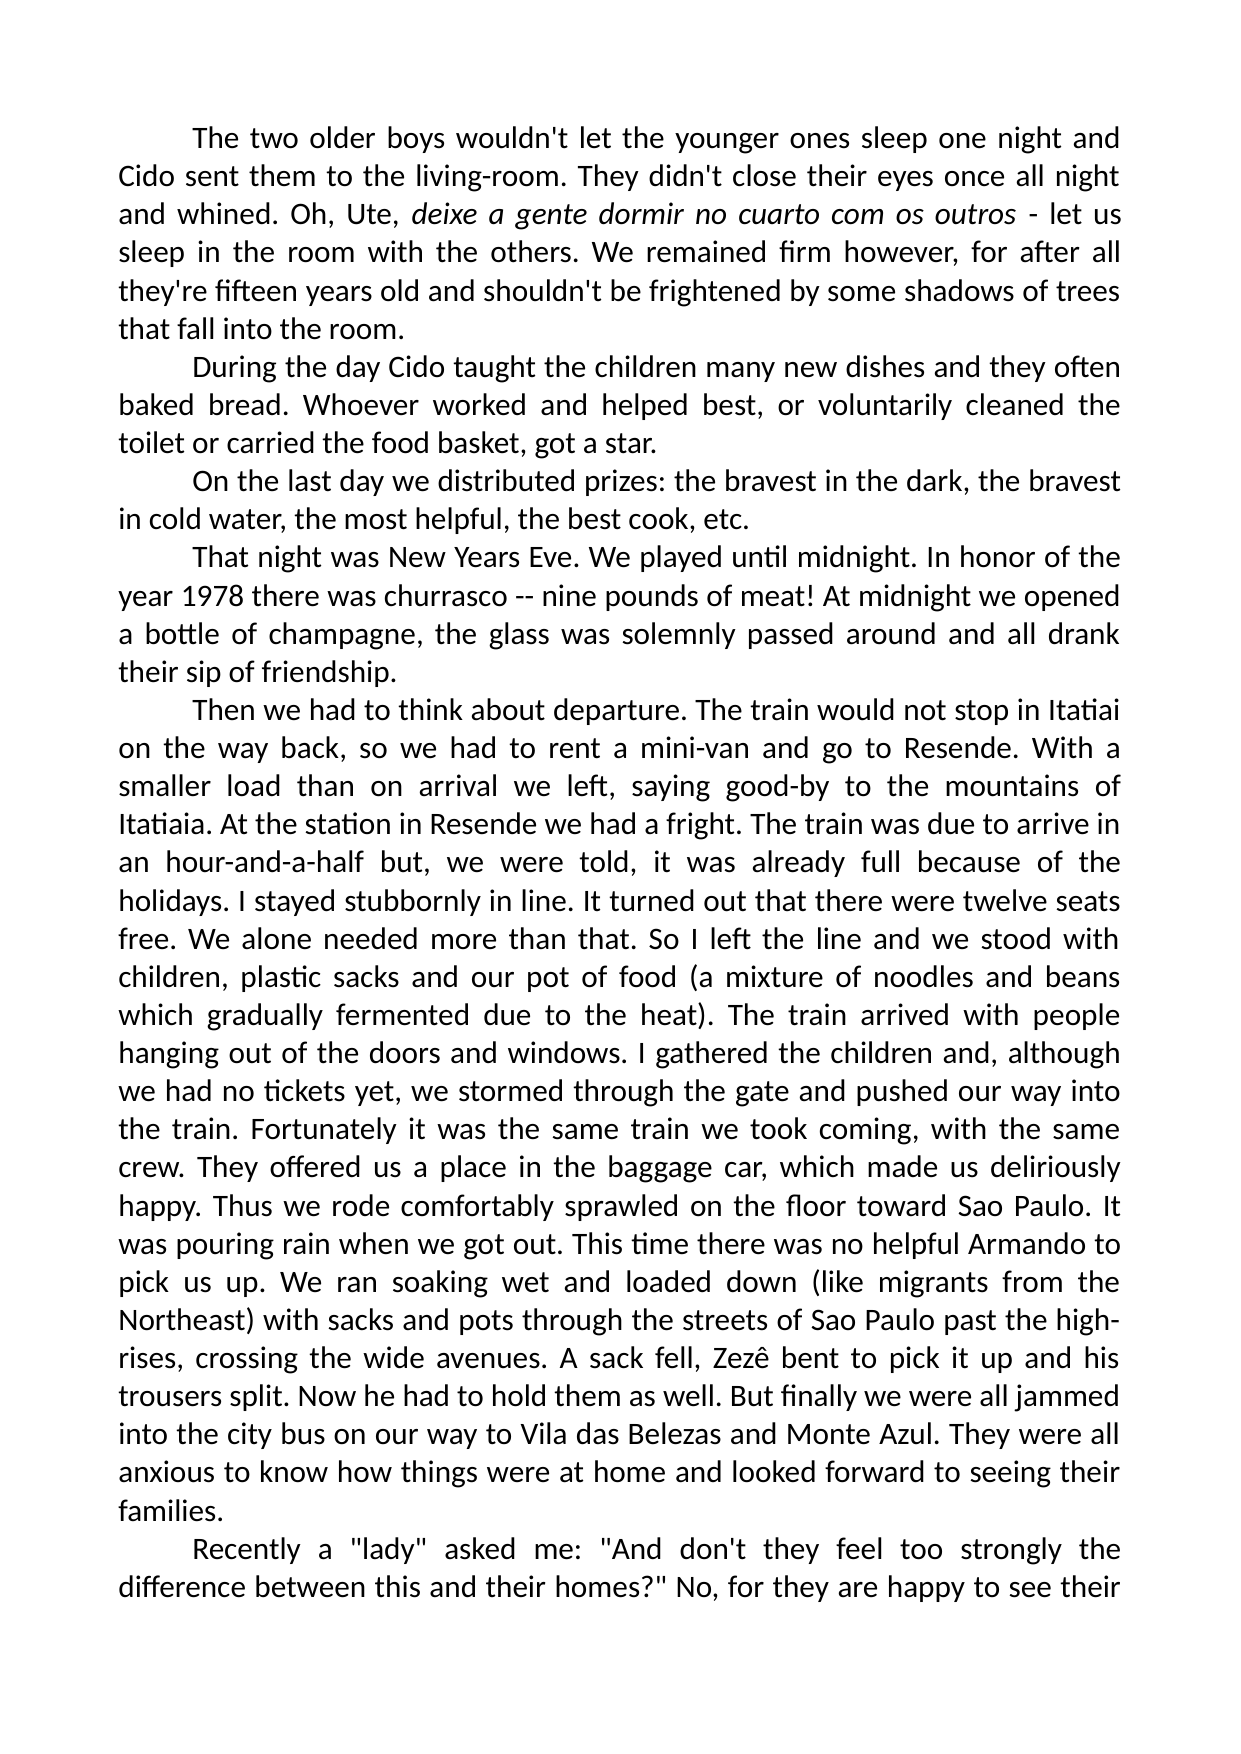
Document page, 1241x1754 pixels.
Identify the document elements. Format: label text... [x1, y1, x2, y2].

text Recently a "lady" asked me: "And don't they feel too strongly the difference between this and their homes?" No, for they are happy to see their [118, 1529, 1122, 1605]
text Then we had to think about departure. The train would not stop in Itatiai on the way back, so we had to rent a mini-van and go to Resende. With a smaller load than on arrival we left, saying good-by to the mountains of Itatiaia. At the station in Resende we had a fright. The train was due to arrive in an hour-and-a-half but, we were told, it was already full because of the holidays. I stayed stubbornly in line. It turned out that there were twelve seats free. We alone needed more than that. So I left the line and we stood with children, plastic sacks and our pot of food (a mixture of noodles and beans which gradually fermented due to the heat). The train arrived with people hanging out of the doors and windows. I gathered the children and, although we had no tickets yet, we stormed through the gate and pushed our way into the train. Fortunately it was the same train we took coming, with the same crew. They offered us a place in the baggage car, which made us deliriously happy. Thus we rode comfortably sprawled on the floor toward Sao Paulo. It was pouring rain when we got out. This time there was no helpful Armando to pick us up. We ran soaking wet and loaded down (like migrants from the Northeast) with sacks and pots through the streets of Sao Paulo past the high-rises, crossing the wide avenues. A sack fell, Zezê bent to pick it up and his trousers split. Now he had to hold them as well. But finally we were all jammed into the city bus on our way to Vila das Belezas and Monte Azul. They were all anxious to know how things were at home and looked forward to seeing their families. [118, 690, 1122, 1529]
text The two older boys wouldn't let the younger ones sleep one night and Cido sent them to the living-room. They didn't close their eyes once all night and whined. Oh, Ute, deixe a gente dormir no cuarto com os outros - let us sleep in the room with the others. We remained firm however, for after all they're fifteen years old and shouldn't be frightened by some shadows of trees that fall into the room. [118, 118, 1122, 347]
text During the day Cido taught the children many new dishes and they often baked bread. Whoever worked and helped best, or voluntarily cleaned the toilet or carried the food basket, got a star. [118, 347, 1122, 461]
text That night was New Years Eve. We played until midnight. In honor of the year 1978 there was churrasco -- nine pounds of meat! At midnight we opened a bottle of champagne, the glass was solemnly passed around and all drank their sip of friendship. [118, 537, 1122, 690]
text On the last day we distributed prizes: the bravest in the dark, the bravest in cold water, the most helpful, the best cook, etc. [118, 461, 1122, 537]
